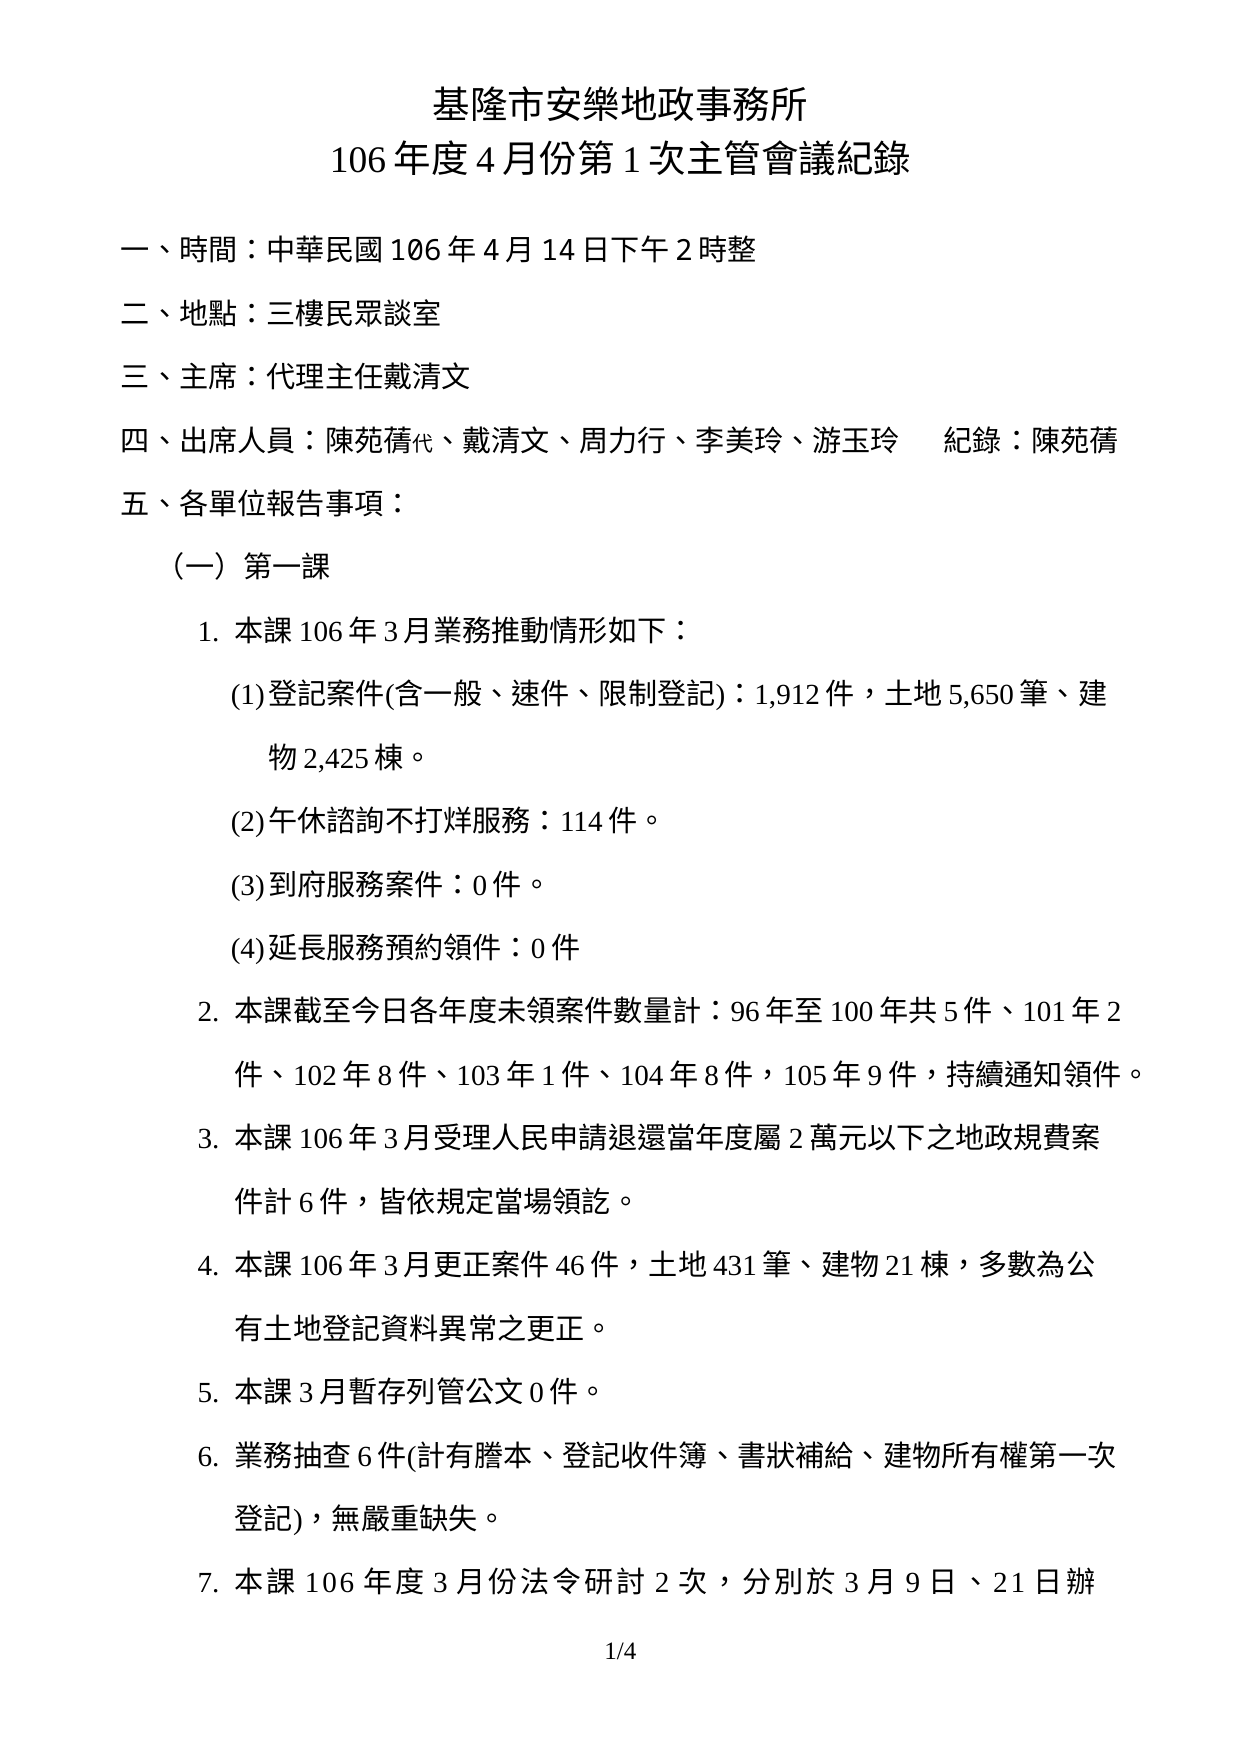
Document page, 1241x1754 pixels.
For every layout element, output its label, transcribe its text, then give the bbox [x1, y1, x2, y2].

list 本課106年3月受理人民申請退還當年度屬2萬元以下之地政規費案件計6件，皆依規定當場領訖。 [197, 1115, 1122, 1221]
list 第一課 [156, 544, 1122, 586]
list 主席：代理主任戴清文 [119, 354, 1122, 396]
list 到府服務案件：0件。 [231, 861, 1122, 903]
list 延長服務預約領件：0件 [231, 924, 1122, 967]
list 本課3月暫存列管公文0件。 [197, 1369, 1122, 1411]
list 地點：三樓民眾談室 [119, 290, 1122, 332]
list 本課106年度3月份法令研討2次，分別於3月9日、21日辦理。 [197, 1559, 1122, 1601]
list 午休諮詢不打烊服務：114件。 [231, 798, 1122, 840]
list 本課截至今日各年度未領案件數量計：96年至100年共5件、101年2件、102年8件、103年1件、104年8件，105年9件，持續通知領件。 [197, 988, 1122, 1094]
list 時間：中華民國106年4月14日下午2時整 [119, 227, 1122, 269]
list 本課106年3月更正案件46件，土地431筆、建物21棟，多數為公有土地登記資料異常之更正。 [197, 1242, 1122, 1347]
list 本課106年3月業務推動情形如下： [197, 607, 1122, 650]
list 出席人員：陳苑蒨代、戴清文、周力行、李美玲、游玉玲 紀錄：陳苑蒨 [119, 417, 1122, 459]
text 106年度4月份第1次主管會議紀錄 [118, 129, 1122, 183]
list 業務抽查6件(計有謄本、登記收件簿、書狀補給、建物所有權第一次登記)，無嚴重缺失。 [197, 1432, 1122, 1538]
list 各單位報告事項： [119, 481, 1122, 523]
list 登記案件(含一般、速件、限制登記)：1,912件，土地5,650筆、建物2,425棟。 [231, 671, 1122, 777]
text 基隆市安樂地政事務所 [118, 75, 1122, 129]
